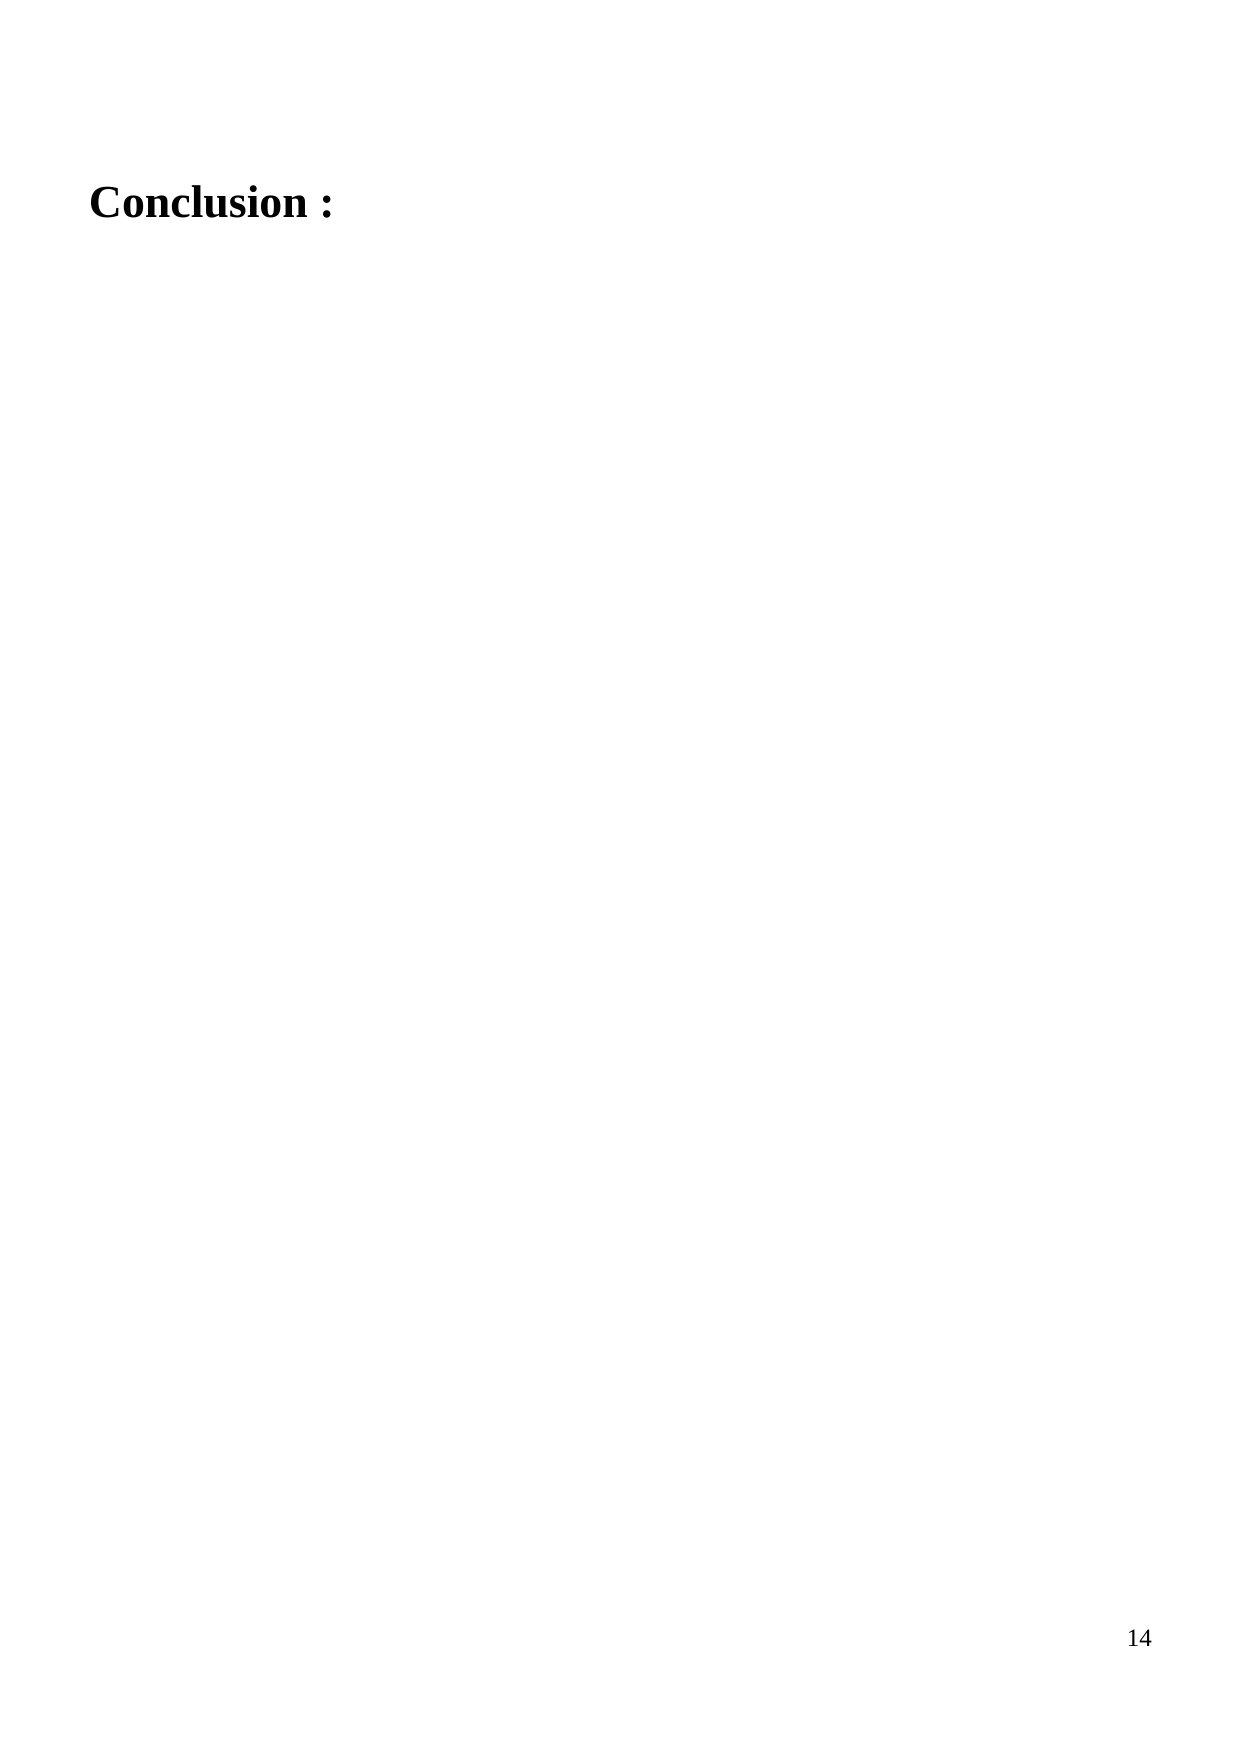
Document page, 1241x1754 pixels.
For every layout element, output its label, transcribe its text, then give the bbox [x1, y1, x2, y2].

text Conclusion : [89, 175, 1152, 228]
